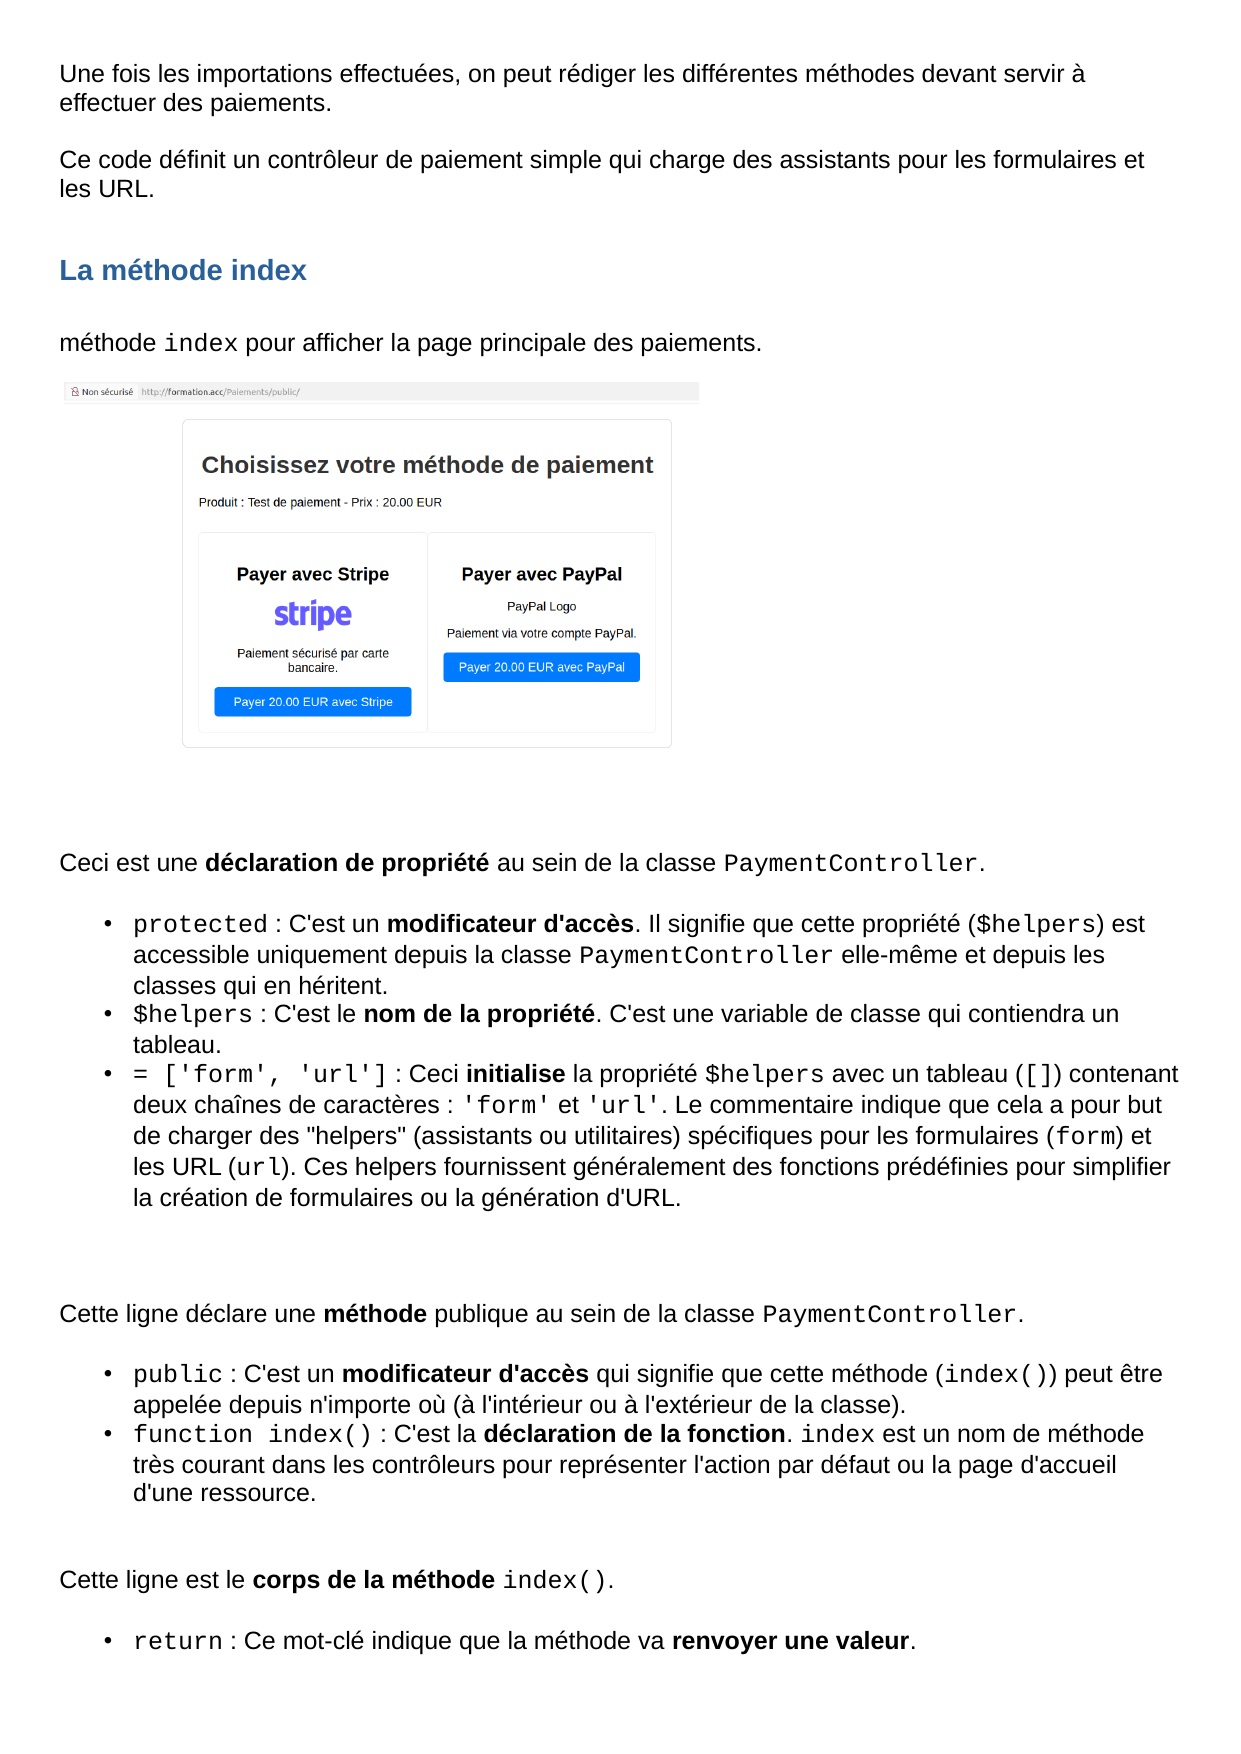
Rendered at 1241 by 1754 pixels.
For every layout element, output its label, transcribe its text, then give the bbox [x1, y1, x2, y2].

text Une fois les importations effectuées, on peut rédiger les différentes méthodes devant servir à effectuer des paiements. [59, 59, 1181, 117]
text Ce code définit un contrôleur de paiement simple qui charge des assistants pour les formulaires et les URL. [59, 145, 1181, 203]
list return : Ce mot-clé indique que la méthode va renvoyer une valeur. [103, 1626, 1181, 1657]
subtitle La méthode index [59, 253, 1181, 287]
list protected : C'est un modificateur d'accès. Il signifie que cette propriété ($helpers) est accessible uniquement depuis la classe PaymentController elle-même et depuis les classes qui en héritent. [103, 909, 1181, 999]
text Cette ligne déclare une méthode publique au sein de la classe PaymentController. [59, 1298, 1181, 1329]
list public : C'est un modificateur d'accès qui signifie que cette méthode (index()) peut être appelée depuis n'importe où (à l'intérieur ou à l'extérieur de la classe). [103, 1359, 1181, 1419]
text Ceci est une déclaration de propriété au sein de la classe PaymentController. [59, 848, 1181, 879]
list = ['form', 'url'] : Ceci initialise la propriété $helpers avec un tableau ([]) contenant deux chaînes de caractères : 'form' et 'url'. Le commentaire indique que cela a pour but de charger des "helpers" (assistants ou utilitaires) spécifiques pour les formulaires (form) et les URL (url). Ces helpers fournissent généralement des fonctions prédéfinies pour simplifier la création de formulaires ou la génération d'URL. [103, 1059, 1181, 1212]
list function index() : C'est la déclaration de la fonction. index est un nom de méthode très courant dans les contrôleurs pour représenter l'action par défaut ou la page d'accueil d'une ressource. [103, 1419, 1181, 1507]
text Cette ligne est le corps de la méthode index(). [59, 1565, 1181, 1596]
text méthode index pour afficher la page principale des paiements. [59, 328, 1181, 359]
picture [64, 382, 700, 766]
list $helpers : C'est le nom de la propriété. C'est une variable de classe qui contiendra un tableau. [103, 999, 1181, 1059]
